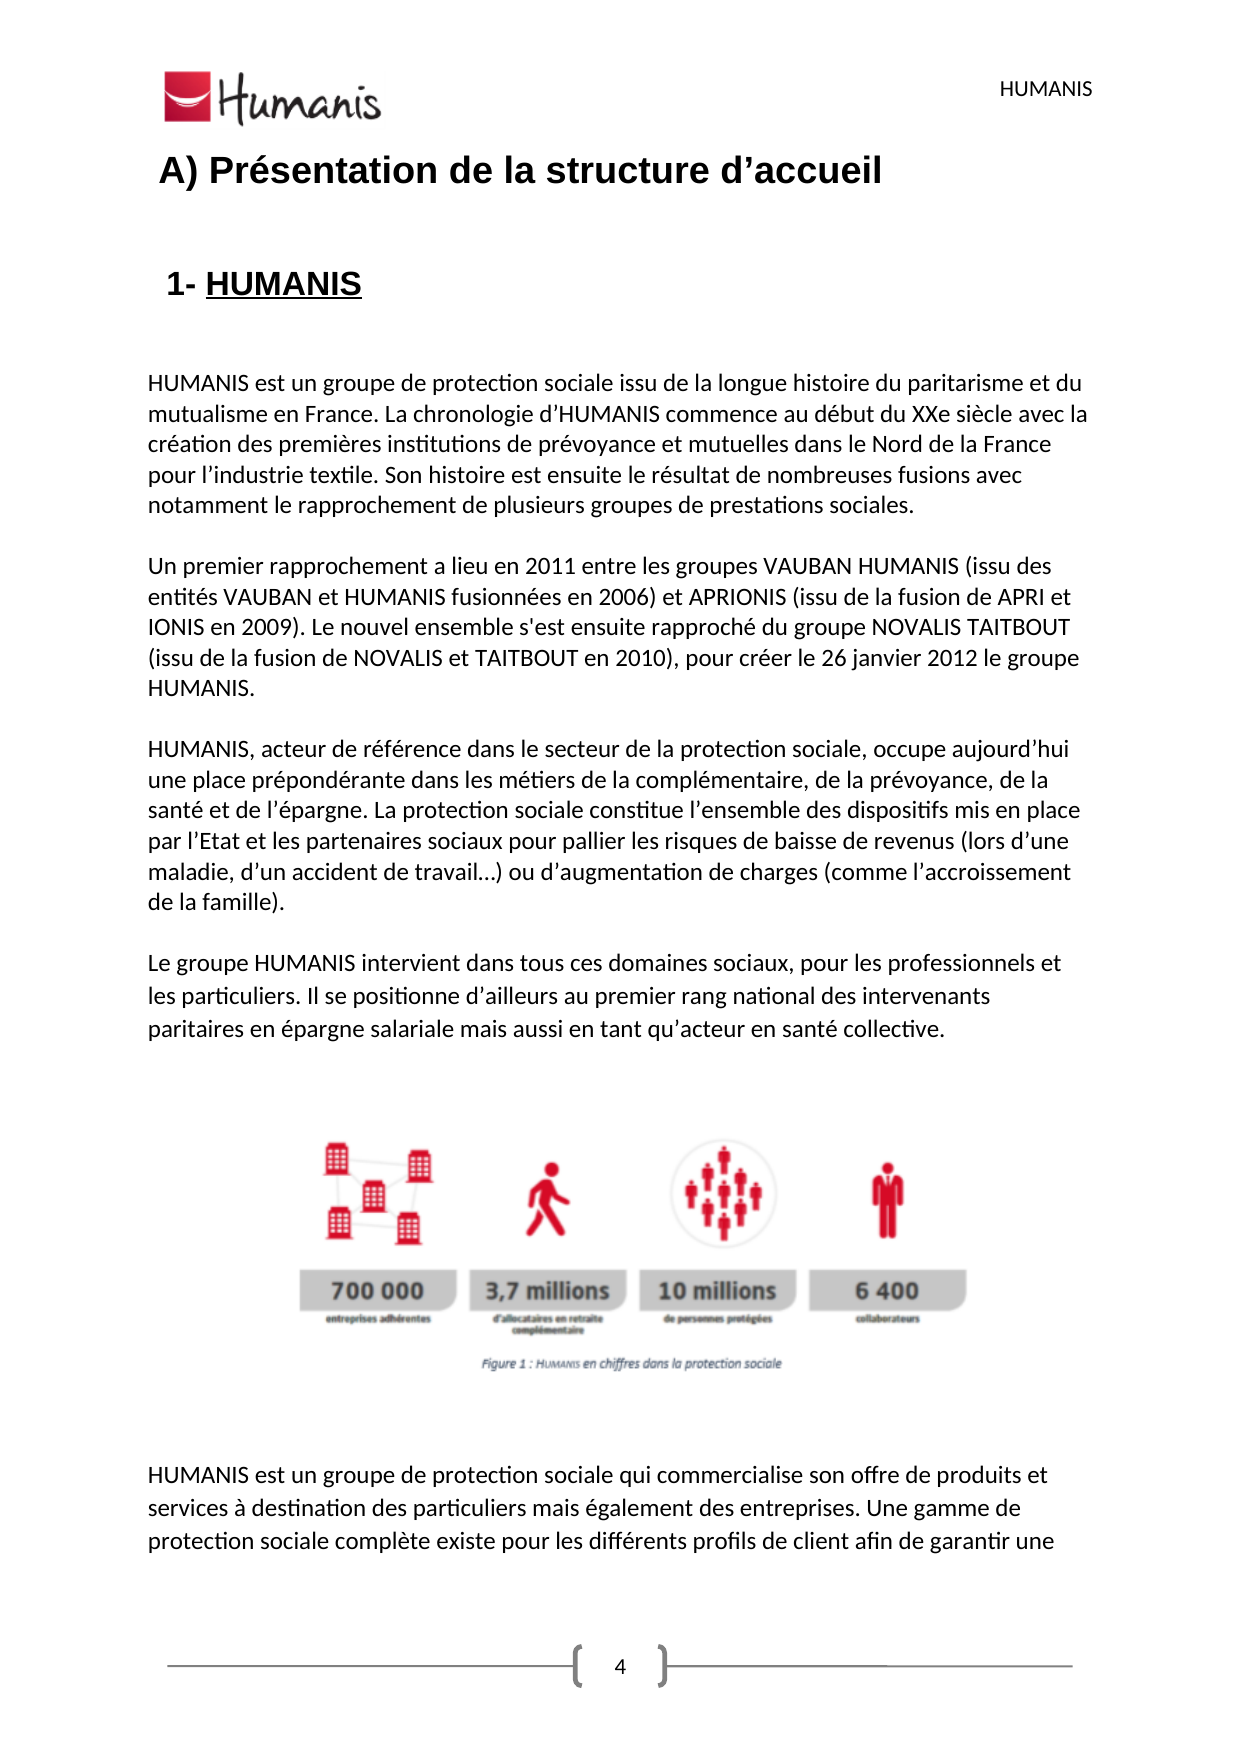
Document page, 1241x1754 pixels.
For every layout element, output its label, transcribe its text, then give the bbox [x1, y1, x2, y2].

text HUMANIS est un groupe de protection sociale qui commercialise son offre de produits et services à destination des particuliers mais également des entreprises. Une gamme de protection sociale complète existe pour les différents profils de client afin de garantir une [148, 1459, 1093, 1556]
subtitle 1- HUMANIS [148, 264, 1093, 302]
subtitle A) Présentation de la structure d’accueil [148, 148, 1093, 191]
picture [163, 71, 386, 130]
text Le groupe HUMANIS intervient dans tous ces domaines sociaux, pour les professionnels et les particuliers. Il se positionne d’ailleurs au premier rang national des intervenants paritaires en épargne salariale mais aussi en tant qu’acteur en santé collective. [148, 947, 1093, 1044]
picture [272, 1116, 998, 1380]
text HUMANIS est un groupe de protection sociale issu de la longue histoire du paritarisme et du mutualisme en France. La chronologie d’HUMANIS commence au début du XXe siècle avec la création des premières institutions de prévoyance et mutuelles dans le Nord de la France pour l’industrie textile. Son histoire est ensuite le résultat de nombreuses fusions avec notamment le rapprochement de plusieurs groupes de prestations sociales. [148, 367, 1093, 520]
text HUMANIS, acteur de référence dans le secteur de la protection sociale, occupe aujourd’hui une place prépondérante dans les métiers de la complémentaire, de la prévoyance, de la santé et de l’épargne. La protection sociale constitue l’ensemble des dispositifs mis en place par l’Etat et les partenaires sociaux pour pallier les risques de baisse de revenus (lors d’une maladie, d’un accident de travail…) ou d’augmentation de charges (comme l’accroissement de la famille). [148, 734, 1093, 917]
text Un premier rapprochement a lieu en 2011 entre les groupes VAUBAN HUMANIS (issu des entités VAUBAN et HUMANIS fusionnées en 2006) et APRIONIS (issu de la fusion de APRI et IONIS en 2009). Le nouvel ensemble s'est ensuite rapproché du groupe NOVALIS TAITBOUT (issu de la fusion de NOVALIS et TAITBOUT en 2010), pour créer le 26 janvier 2012 le groupe HUMANIS. [148, 551, 1093, 703]
